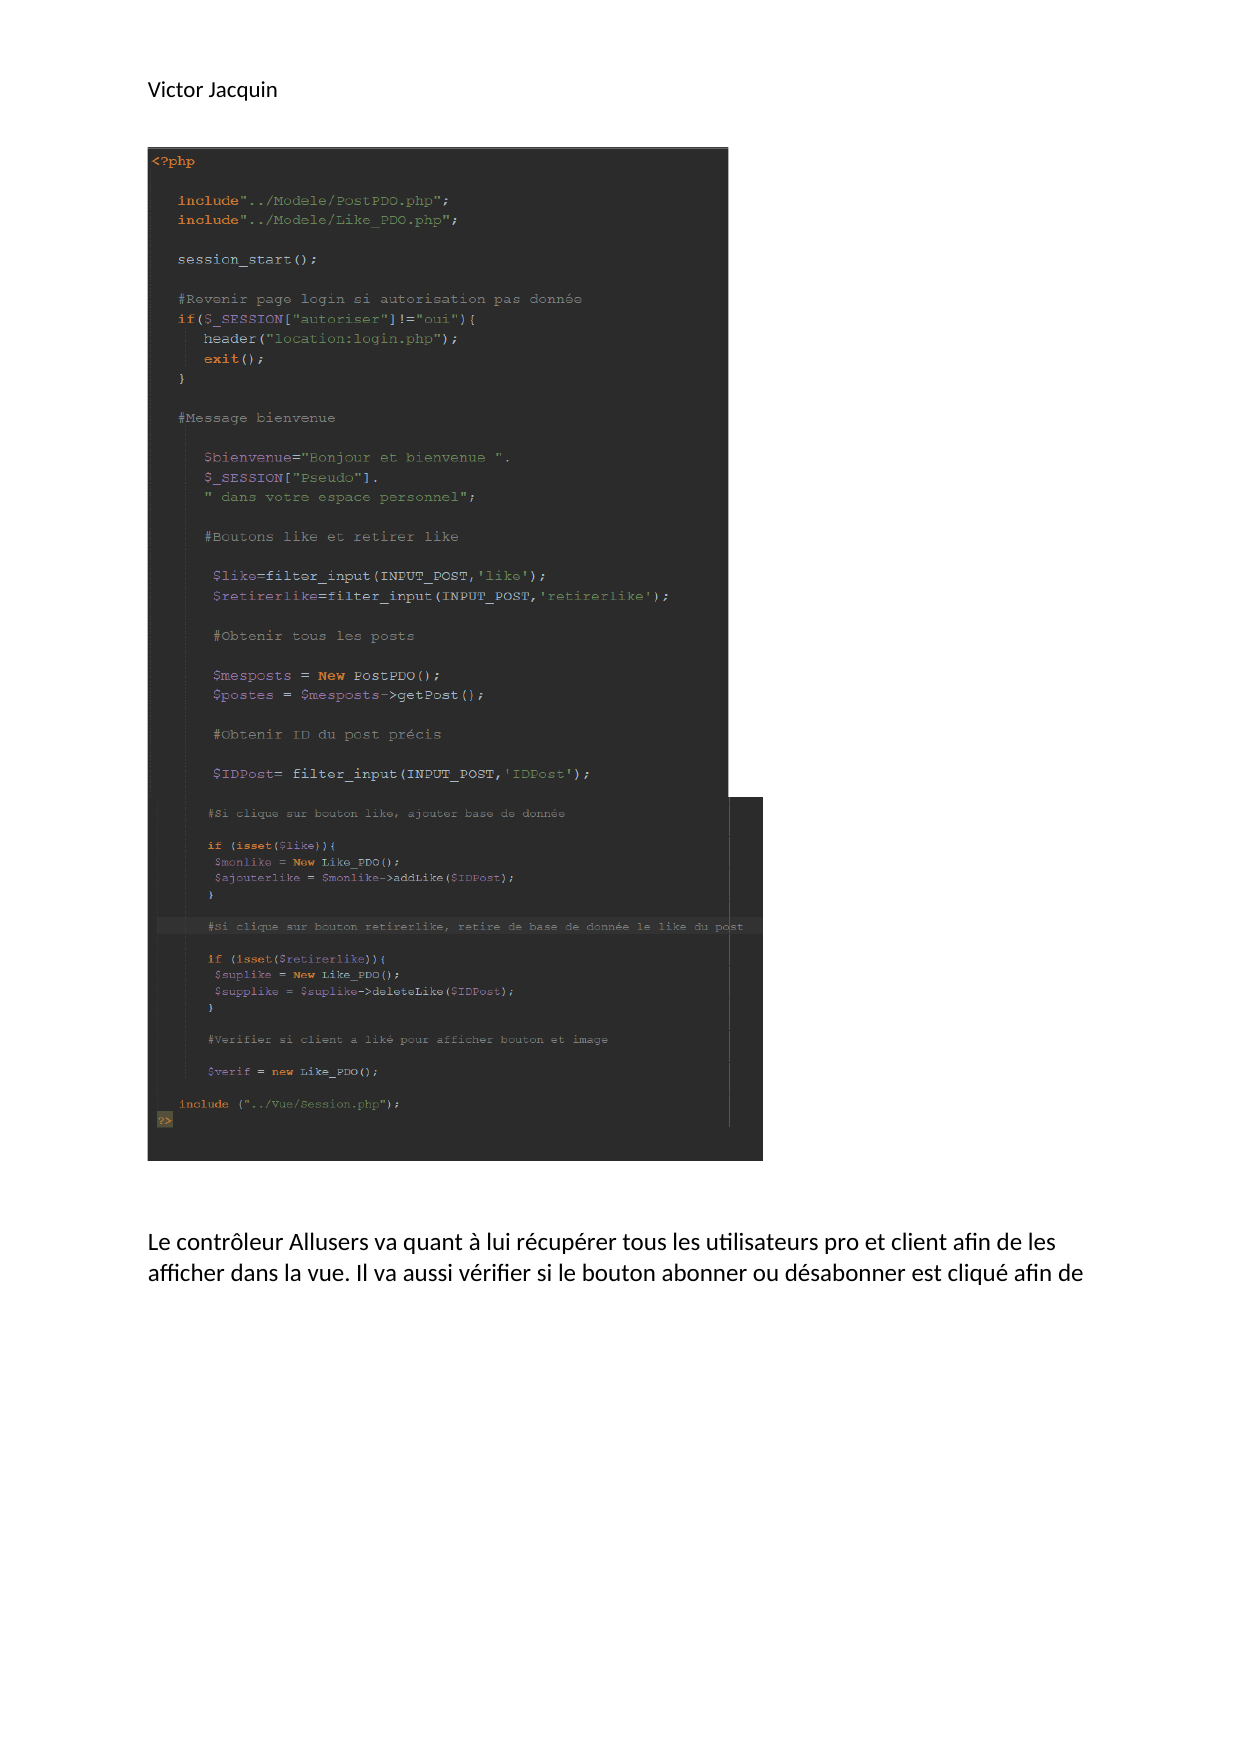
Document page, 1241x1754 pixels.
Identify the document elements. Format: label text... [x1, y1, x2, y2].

text [729, 148, 1093, 1160]
text Le contrôleur Allusers va quant à lui récupérer tous les utilisateurs pro et client afin de les afficher dans la vue. Il va aussi vérifier si le bouton abonner ou désabonner est cliqué afin de [148, 1226, 1093, 1287]
